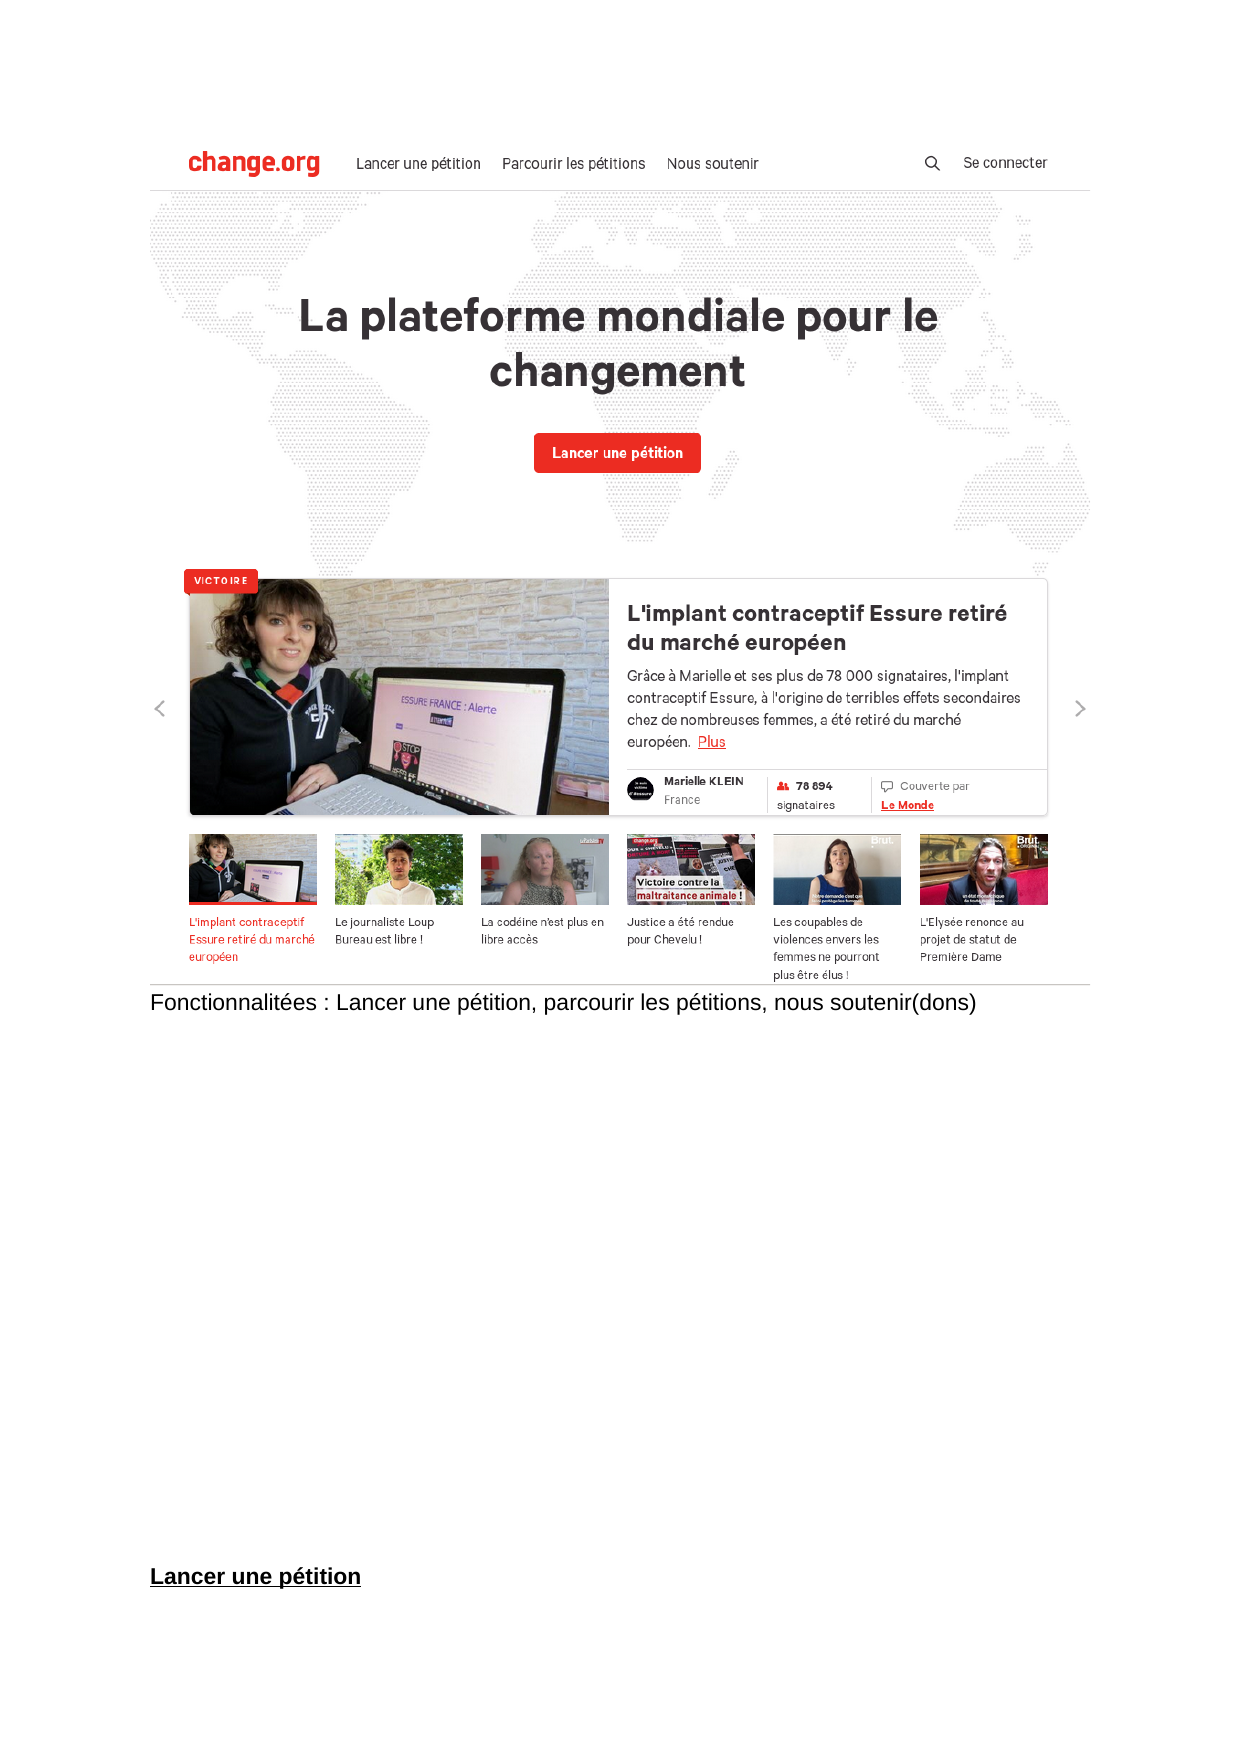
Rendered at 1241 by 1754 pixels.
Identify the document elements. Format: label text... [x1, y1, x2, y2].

text Lancer une pétition [150, 1563, 1090, 1589]
picture [150, 150, 1091, 986]
text Fonctionnalitées : Lancer une pétition, parcourir les pétitions, nous soutenir(dons) [150, 989, 1090, 1016]
